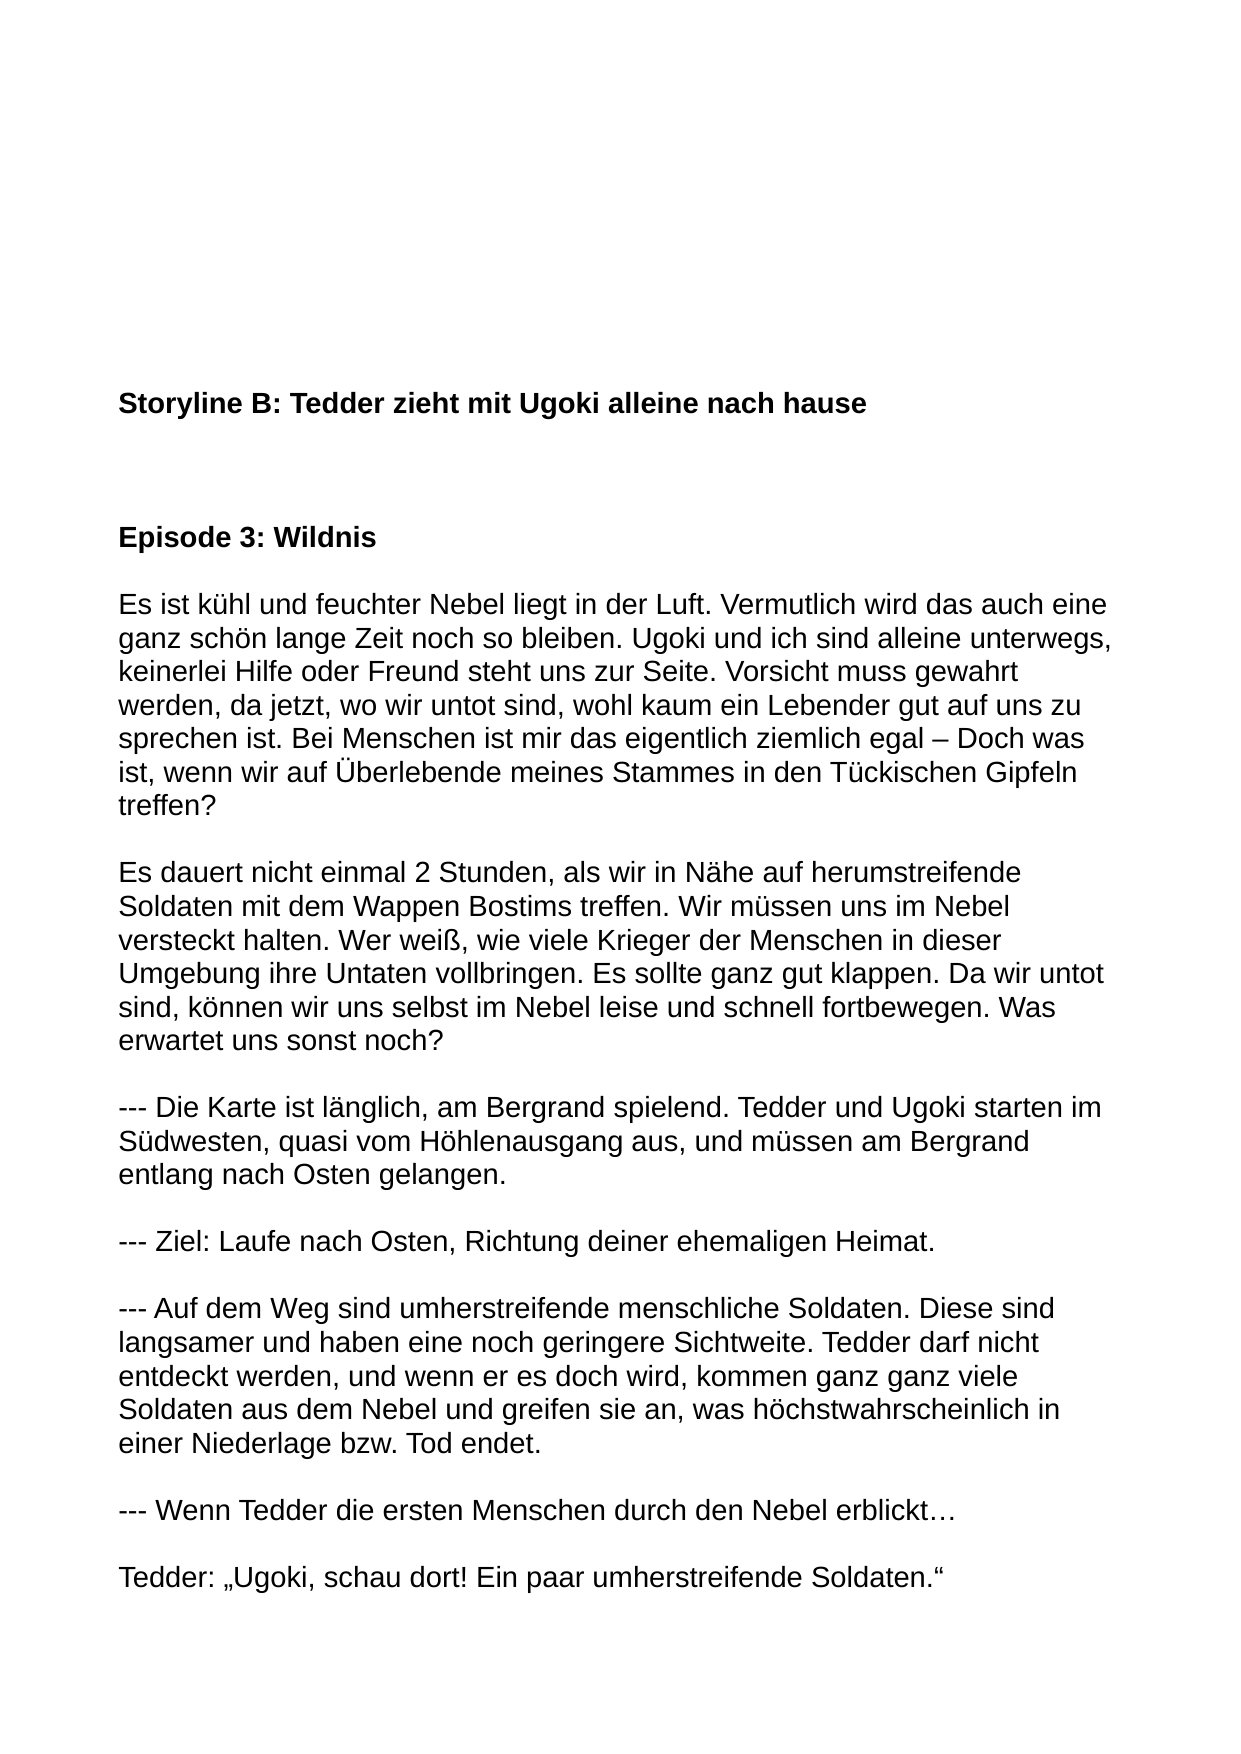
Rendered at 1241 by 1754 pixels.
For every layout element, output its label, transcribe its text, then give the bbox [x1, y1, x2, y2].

text Es ist kühl und feuchter Nebel liegt in der Luft. Vermutlich wird das auch eine ganz schön lange Zeit noch so bleiben. Ugoki und ich sind alleine unterwegs, keinerlei Hilfe oder Freund steht uns zur Seite. Vorsicht muss gewahrt werden, da jetzt, wo wir untot sind, wohl kaum ein Lebender gut auf uns zu sprechen ist. Bei Menschen ist mir das eigentlich ziemlich egal – Doch was ist, wenn wir auf Überlebende meines Stammes in den Tückischen Gipfeln treffen? [118, 587, 1122, 822]
text --- Auf dem Weg sind umherstreifende menschliche Soldaten. Diese sind langsamer und haben eine noch geringere Sichtweite. Tedder darf nicht entdeckt werden, und wenn er es doch wird, kommen ganz ganz viele Soldaten aus dem Nebel und greifen sie an, was höchstwahrscheinlich in einer Niederlage bzw. Tod endet. [118, 1292, 1122, 1459]
text --- Ziel: Laufe nach Osten, Richtung deiner ehemaligen Heimat. [118, 1224, 1122, 1258]
text Episode 3: Wildnis [118, 520, 1122, 554]
text Tedder: „Ugoki, schau dort! Ein paar umherstreifende Soldaten.“ [118, 1560, 1122, 1593]
text --- Wenn Tedder die ersten Menschen durch den Nebel erblickt… [118, 1493, 1122, 1526]
text --- Die Karte ist länglich, am Bergrand spielend. Tedder und Ugoki starten im Südwesten, quasi vom Höhlenausgang aus, und müssen am Bergrand entlang nach Osten gelangen. [118, 1090, 1122, 1191]
text Es dauert nicht einmal 2 Stunden, als wir in Nähe auf herumstreifende Soldaten mit dem Wappen Bostims treffen. Wir müssen uns im Nebel versteckt halten. Wer weiß, wie viele Krieger der Menschen in dieser Umgebung ihre Untaten vollbringen. Es sollte ganz gut klappen. Da wir untot sind, können wir uns selbst im Nebel leise und schnell fortbewegen. Was erwartet uns sonst noch? [118, 856, 1122, 1057]
text Storyline B: Tedder zieht mit Ugoki alleine nach hause [118, 386, 1122, 419]
